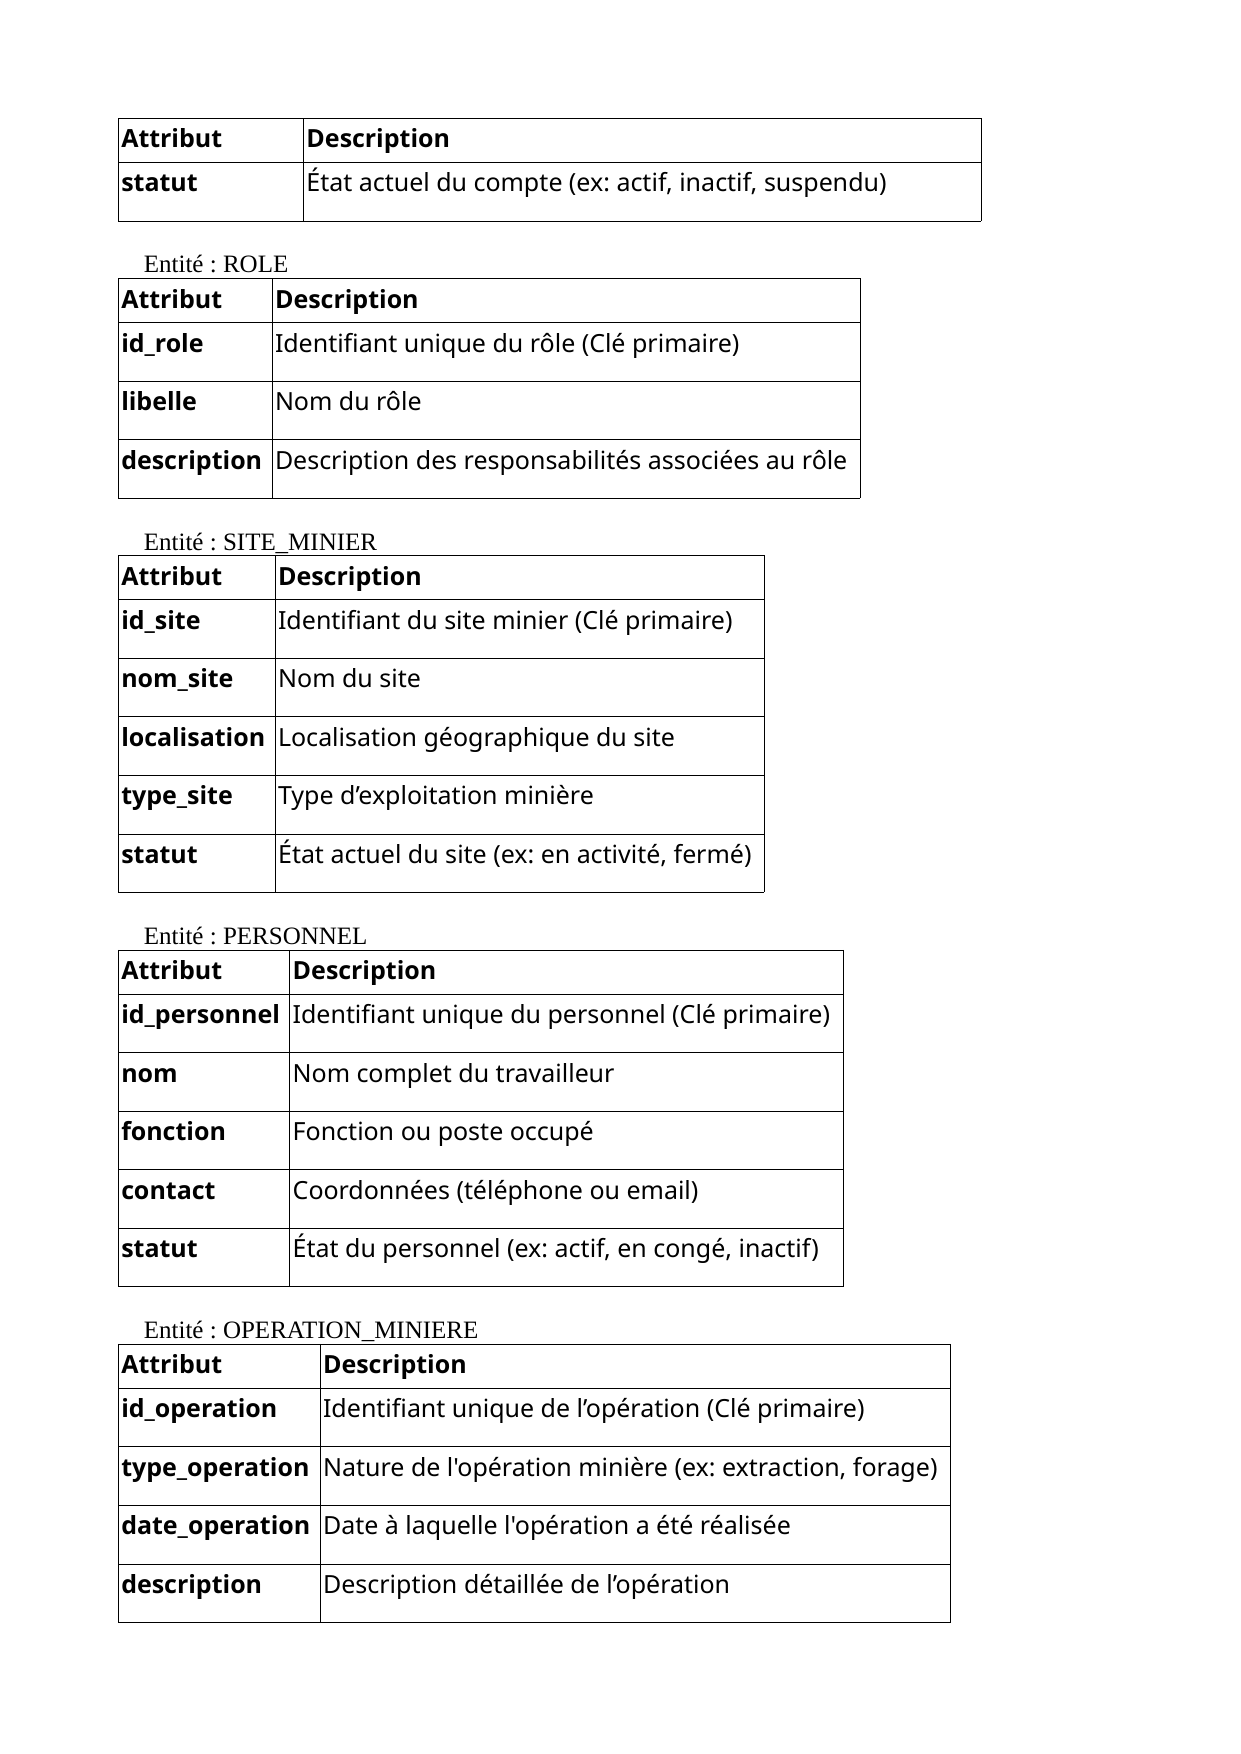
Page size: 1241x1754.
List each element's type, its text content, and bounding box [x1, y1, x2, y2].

table_header Description [290, 951, 843, 994]
table_cell Type d’exploitation minière [276, 776, 764, 833]
table_cell statut [119, 835, 275, 892]
table_header Attribut [119, 1345, 320, 1388]
table_header Attribut [119, 951, 289, 994]
table_cell nom_site [119, 659, 275, 716]
table_cell localisation [119, 717, 275, 775]
table_header Attribut [119, 279, 272, 322]
table_header Description [304, 119, 981, 162]
table_cell id_role [119, 323, 272, 381]
table_header Attribut [119, 556, 275, 599]
table_header Description [276, 556, 764, 599]
table_cell État actuel du compte (ex: actif, inactif, suspendu) [304, 163, 981, 221]
table_header Description [273, 279, 860, 322]
table_cell Coordonnées (téléphone ou email) [290, 1170, 843, 1228]
table_cell contact [119, 1170, 289, 1228]
table_cell Nom du site [276, 659, 764, 716]
table_cell type_site [119, 776, 275, 833]
table_cell description [119, 1565, 320, 1622]
table_cell Nature de l'opération minière (ex: extraction, forage) [321, 1447, 950, 1505]
text 🔹 Entité : OPERATION_MINIERE [118, 1315, 1122, 1344]
table_cell Description des responsabilités associées au rôle [273, 440, 860, 498]
table_cell Identifiant du site minier (Clé primaire) [276, 600, 764, 658]
text 🔹 Entité : SITE_MINIER [118, 527, 1122, 555]
text 🔹 Entité : PERSONNEL [118, 921, 1122, 950]
table_cell Nom du rôle [273, 382, 860, 439]
table_cell type_operation [119, 1447, 320, 1505]
table_cell libelle [119, 382, 272, 439]
table_cell Localisation géographique du site [276, 717, 764, 775]
table_cell id_personnel [119, 995, 289, 1052]
table_cell Date à laquelle l'opération a été réalisée [321, 1506, 950, 1563]
text 🔹 Entité : ROLE [118, 249, 1122, 278]
table_cell État du personnel (ex: actif, en congé, inactif) [290, 1229, 843, 1286]
table_cell Identifiant unique du personnel (Clé primaire) [290, 995, 843, 1052]
table_cell État actuel du site (ex: en activité, fermé) [276, 835, 764, 892]
table_cell date_operation [119, 1506, 320, 1563]
table_cell id_site [119, 600, 275, 658]
table_cell Identifiant unique du rôle (Clé primaire) [273, 323, 860, 381]
table_cell statut [119, 163, 303, 221]
table_cell Description détaillée de l’opération [321, 1565, 950, 1622]
table_cell id_operation [119, 1389, 320, 1446]
table_cell fonction [119, 1112, 289, 1169]
table_header Attribut [119, 119, 303, 162]
table_cell Identifiant unique de l’opération (Clé primaire) [321, 1389, 950, 1446]
table_header Description [321, 1345, 950, 1388]
table_cell Fonction ou poste occupé [290, 1112, 843, 1169]
table_cell statut [119, 1229, 289, 1286]
table_cell nom [119, 1053, 289, 1111]
table_cell description [119, 440, 272, 498]
table_cell Nom complet du travailleur [290, 1053, 843, 1111]
